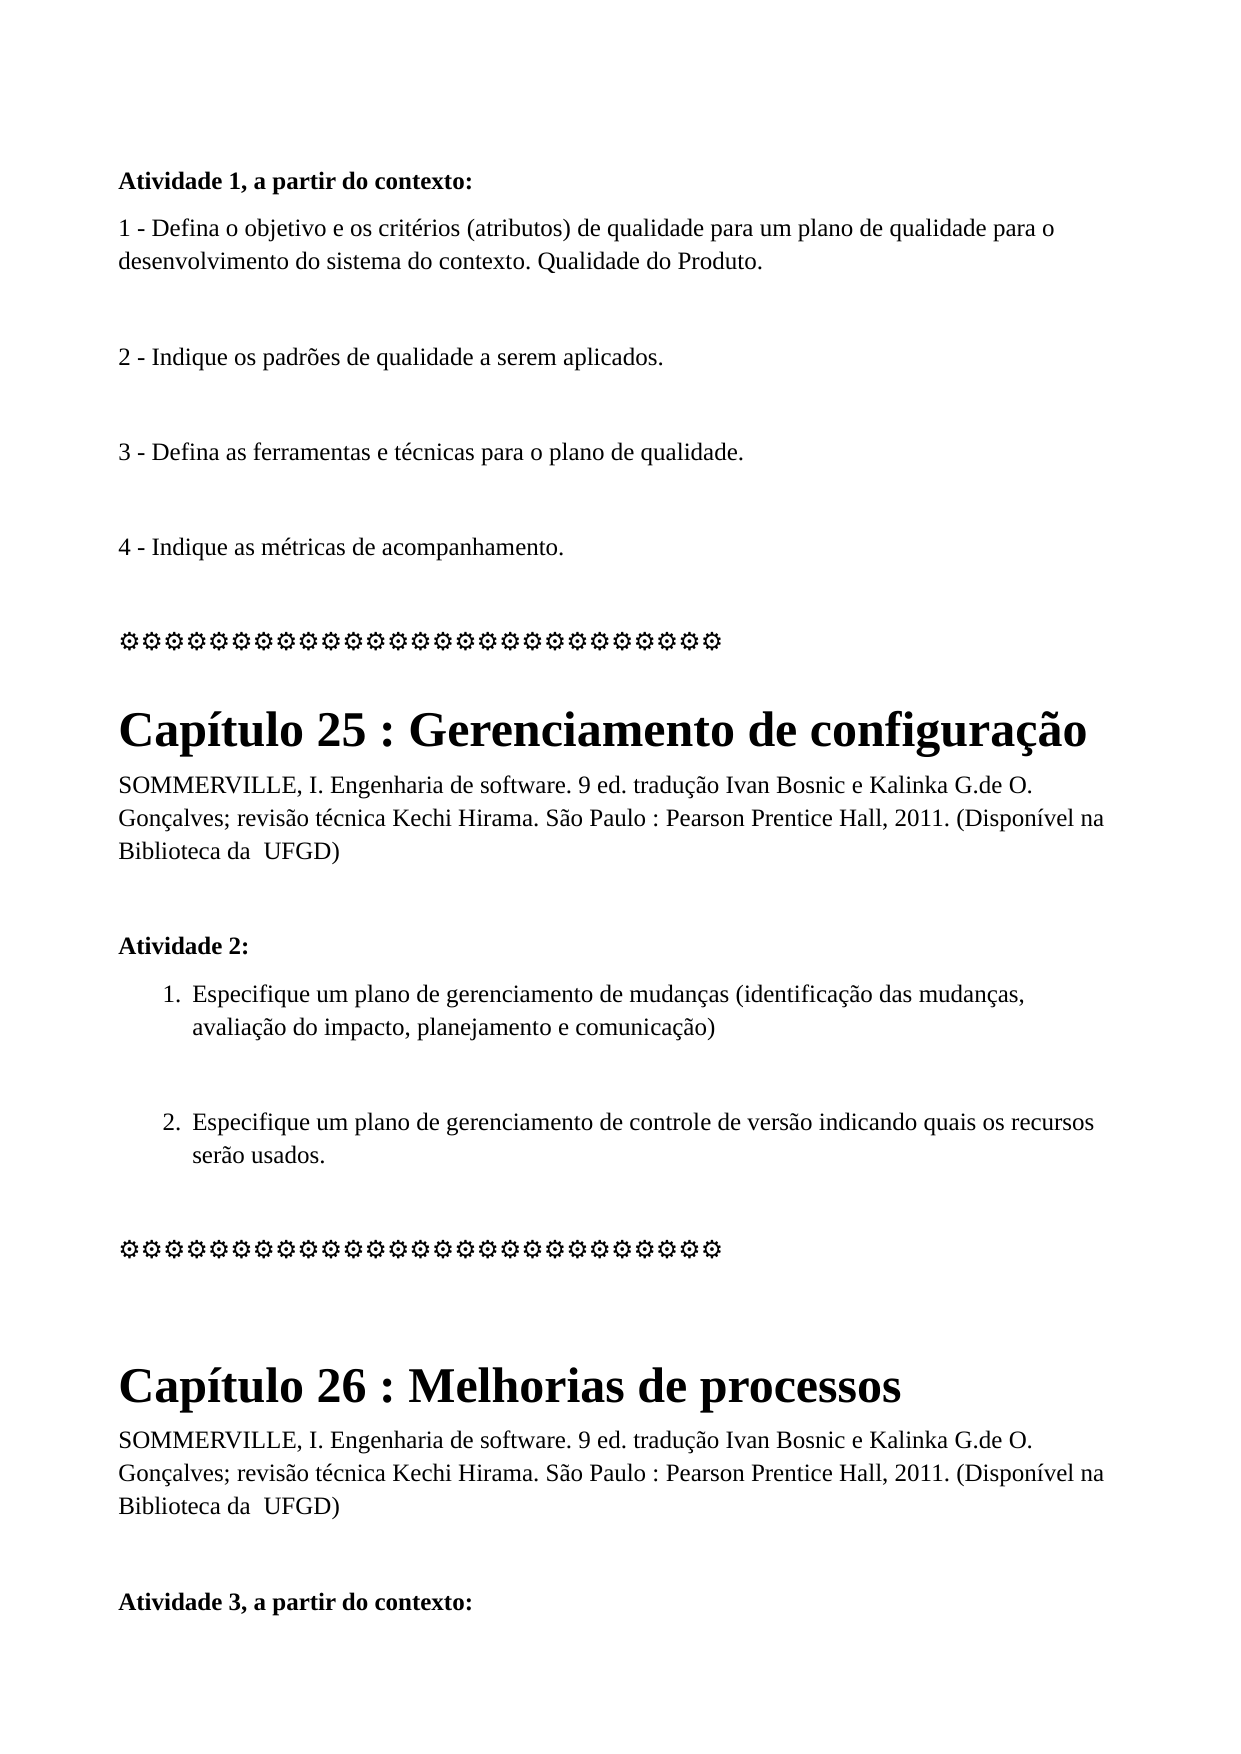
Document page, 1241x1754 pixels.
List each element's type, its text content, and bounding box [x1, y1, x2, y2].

text ⚙️⚙️⚙️⚙️⚙️⚙️⚙️⚙️⚙️⚙️⚙️⚙️⚙️⚙️⚙️⚙️⚙️⚙️⚙️⚙️⚙️⚙️⚙️⚙️⚙️⚙️⚙️ [118, 1235, 1122, 1264]
text SOMMERVILLE, I. Engenharia de software. 9 ed. tradução Ivan Bosnic e Kalinka G.de O. Gonçalves; revisão técnica Kechi Hirama. São Paulo : Pearson Prentice Hall, 2011. (Disponível na Biblioteca da UFGD) [118, 1425, 1122, 1520]
text Atividade 3, a partir do contexto: [118, 1587, 1122, 1615]
text 2 - Indique os padrões de qualidade a serem aplicados. [118, 342, 1122, 370]
list Especifique um plano de gerenciamento de mudanças (identificação das mudanças, avaliação do impacto, planejamento e comunicação) [162, 979, 1122, 1040]
text 1 - Defina o objetivo e os critérios (atributos) de qualidade para um plano de qualidade para o desenvolvimento do sistema do contexto. Qualidade do Produto. [118, 213, 1122, 275]
subtitle Capítulo 26 : Melhorias de processos [118, 1355, 1122, 1413]
text Atividade 1, a partir do contexto: [118, 166, 1122, 194]
text 3 - Defina as ferramentas e técnicas para o plano de qualidade. [118, 437, 1122, 466]
text Atividade 2: [118, 931, 1122, 960]
text SOMMERVILLE, I. Engenharia de software. 9 ed. tradução Ivan Bosnic e Kalinka G.de O. Gonçalves; revisão técnica Kechi Hirama. São Paulo : Pearson Prentice Hall, 2011. (Disponível na Biblioteca da UFGD) [118, 770, 1122, 864]
text 4 - Indique as métricas de acompanhamento. [118, 532, 1122, 561]
subtitle Capítulo 25 : Gerenciamento de configuração [118, 700, 1122, 757]
text ⚙️⚙️⚙️⚙️⚙️⚙️⚙️⚙️⚙️⚙️⚙️⚙️⚙️⚙️⚙️⚙️⚙️⚙️⚙️⚙️⚙️⚙️⚙️⚙️⚙️⚙️⚙️ [118, 627, 1122, 656]
list Especifique um plano de gerenciamento de controle de versão indicando quais os recursos serão usados. [162, 1107, 1122, 1169]
